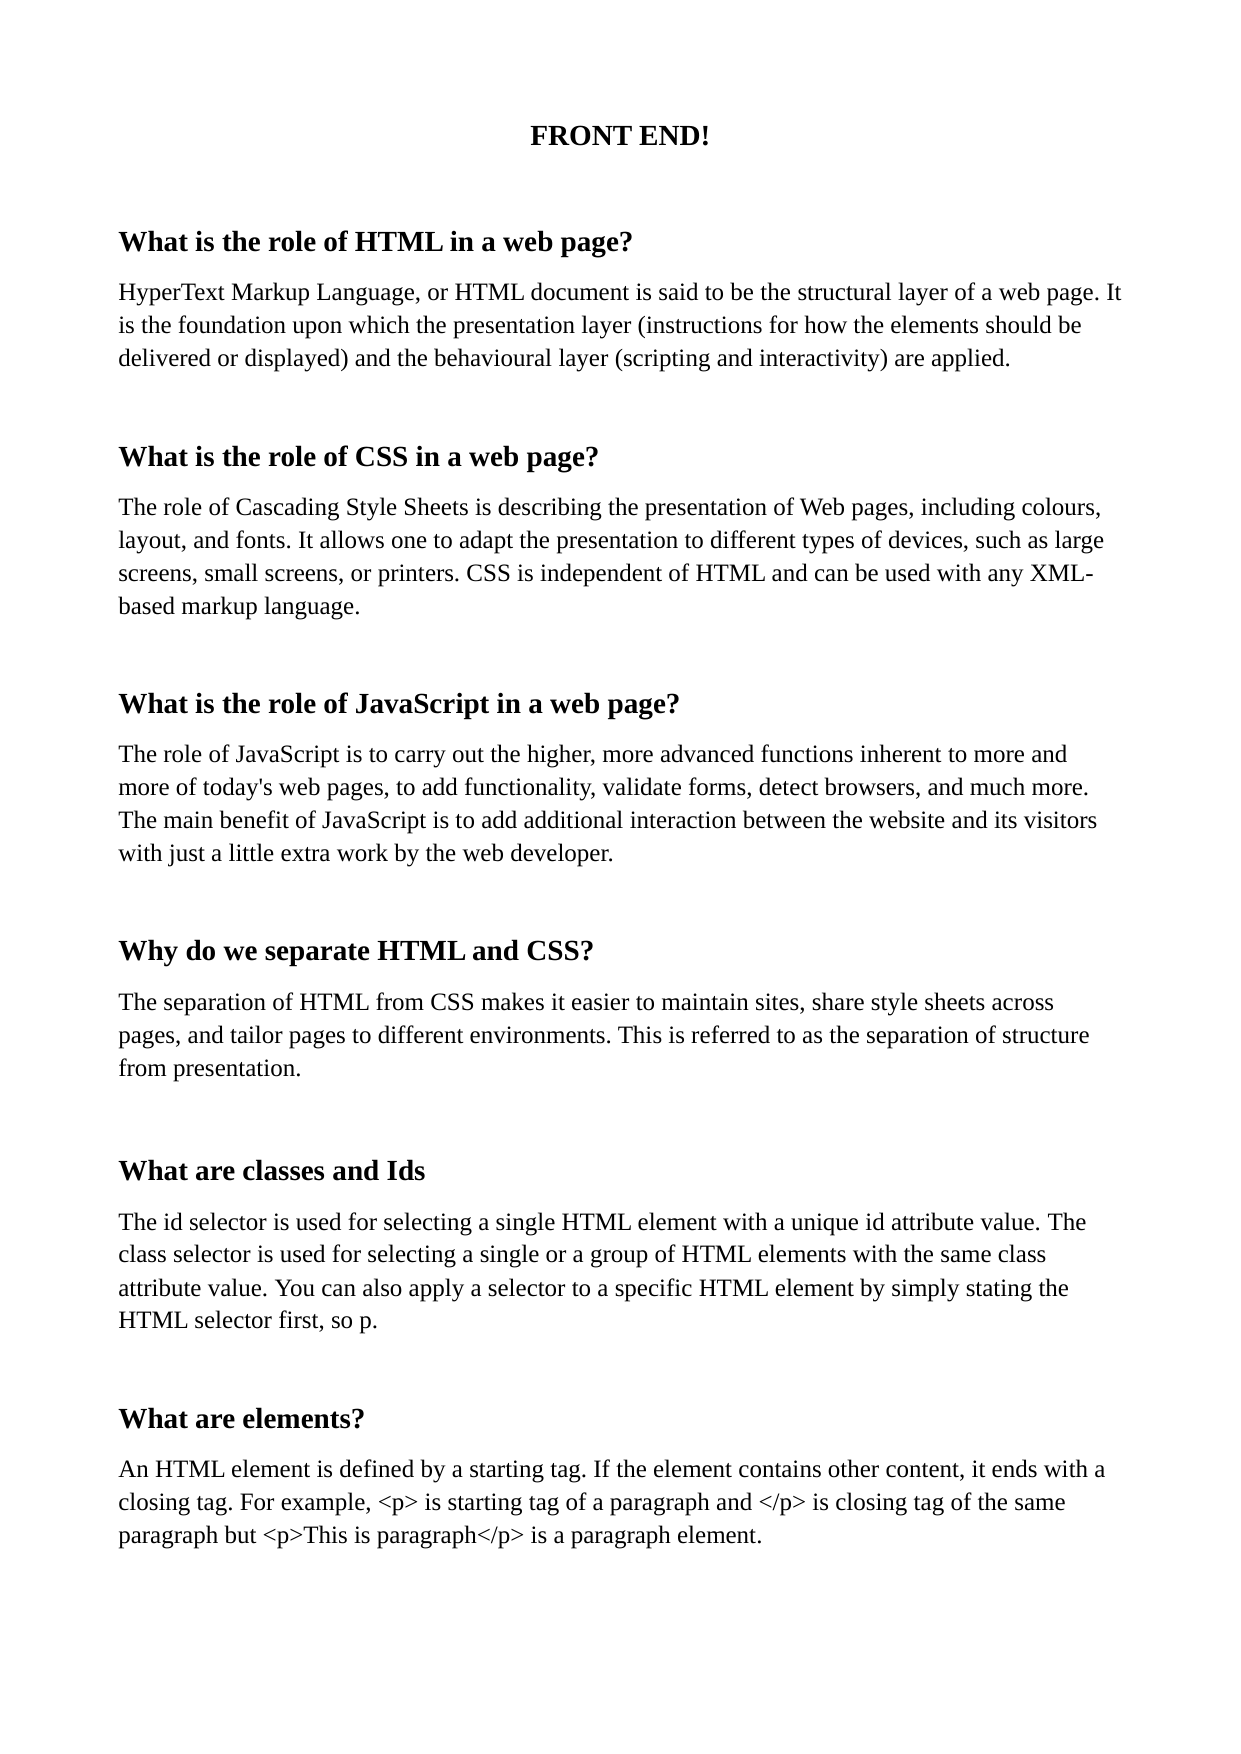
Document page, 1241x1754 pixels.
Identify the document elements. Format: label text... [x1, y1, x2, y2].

text The separation of HTML from CSS makes it easier to maintain sites, share style sheets across pages, and tailor pages to different environments. This is referred to as the separation of structure from presentation. [118, 987, 1122, 1081]
text What are classes and Ids [118, 1153, 1122, 1187]
text The id selector is used for selecting a single HTML element with a unique id attribute value. The class selector is used for selecting a single or a group of HTML elements with the same class attribute value. You can also apply a selector to a specific HTML element by simply stating the HTML selector first, so p. [118, 1207, 1122, 1334]
text What is the role of HTML in a web page? [118, 224, 1122, 258]
text HyperText Markup Language, or HTML document is said to be the structural layer of a web page. It is the foundation upon which the presentation layer (instructions for how the elements should be delivered or displayed) and the behavioural layer (scripting and interactivity) are applied. [118, 277, 1122, 372]
text The role of Cascading Style Sheets is describing the presentation of Web pages, including colours, layout, and fonts. It allows one to adapt the presentation to different types of devices, such as large screens, small screens, or printers. CSS is independent of HTML and can be used with any XML-based markup language. [118, 492, 1122, 620]
text An HTML element is defined by a starting tag. If the element contains other content, it ends with a closing tag. For example, <p> is starting tag of a paragraph and </p> is closing tag of the same paragraph but <p>This is paragraph</p> is a paragraph element. [118, 1454, 1122, 1549]
text What is the role of CSS in a web page? [118, 439, 1122, 472]
text What is the role of JavaScript in a web page? [118, 686, 1122, 720]
text Why do we separate HTML and CSS? [118, 933, 1122, 967]
text FRONT END! [118, 118, 1122, 152]
text What are elements? [118, 1401, 1122, 1434]
text The role of JavaScript is to carry out the higher, more advanced functions inherent to more and more of today's web pages, to add functionality, validate forms, detect browsers, and much more. The main benefit of JavaScript is to add additional interaction between the website and its visitors with just a little extra work by the web developer. [118, 739, 1122, 867]
